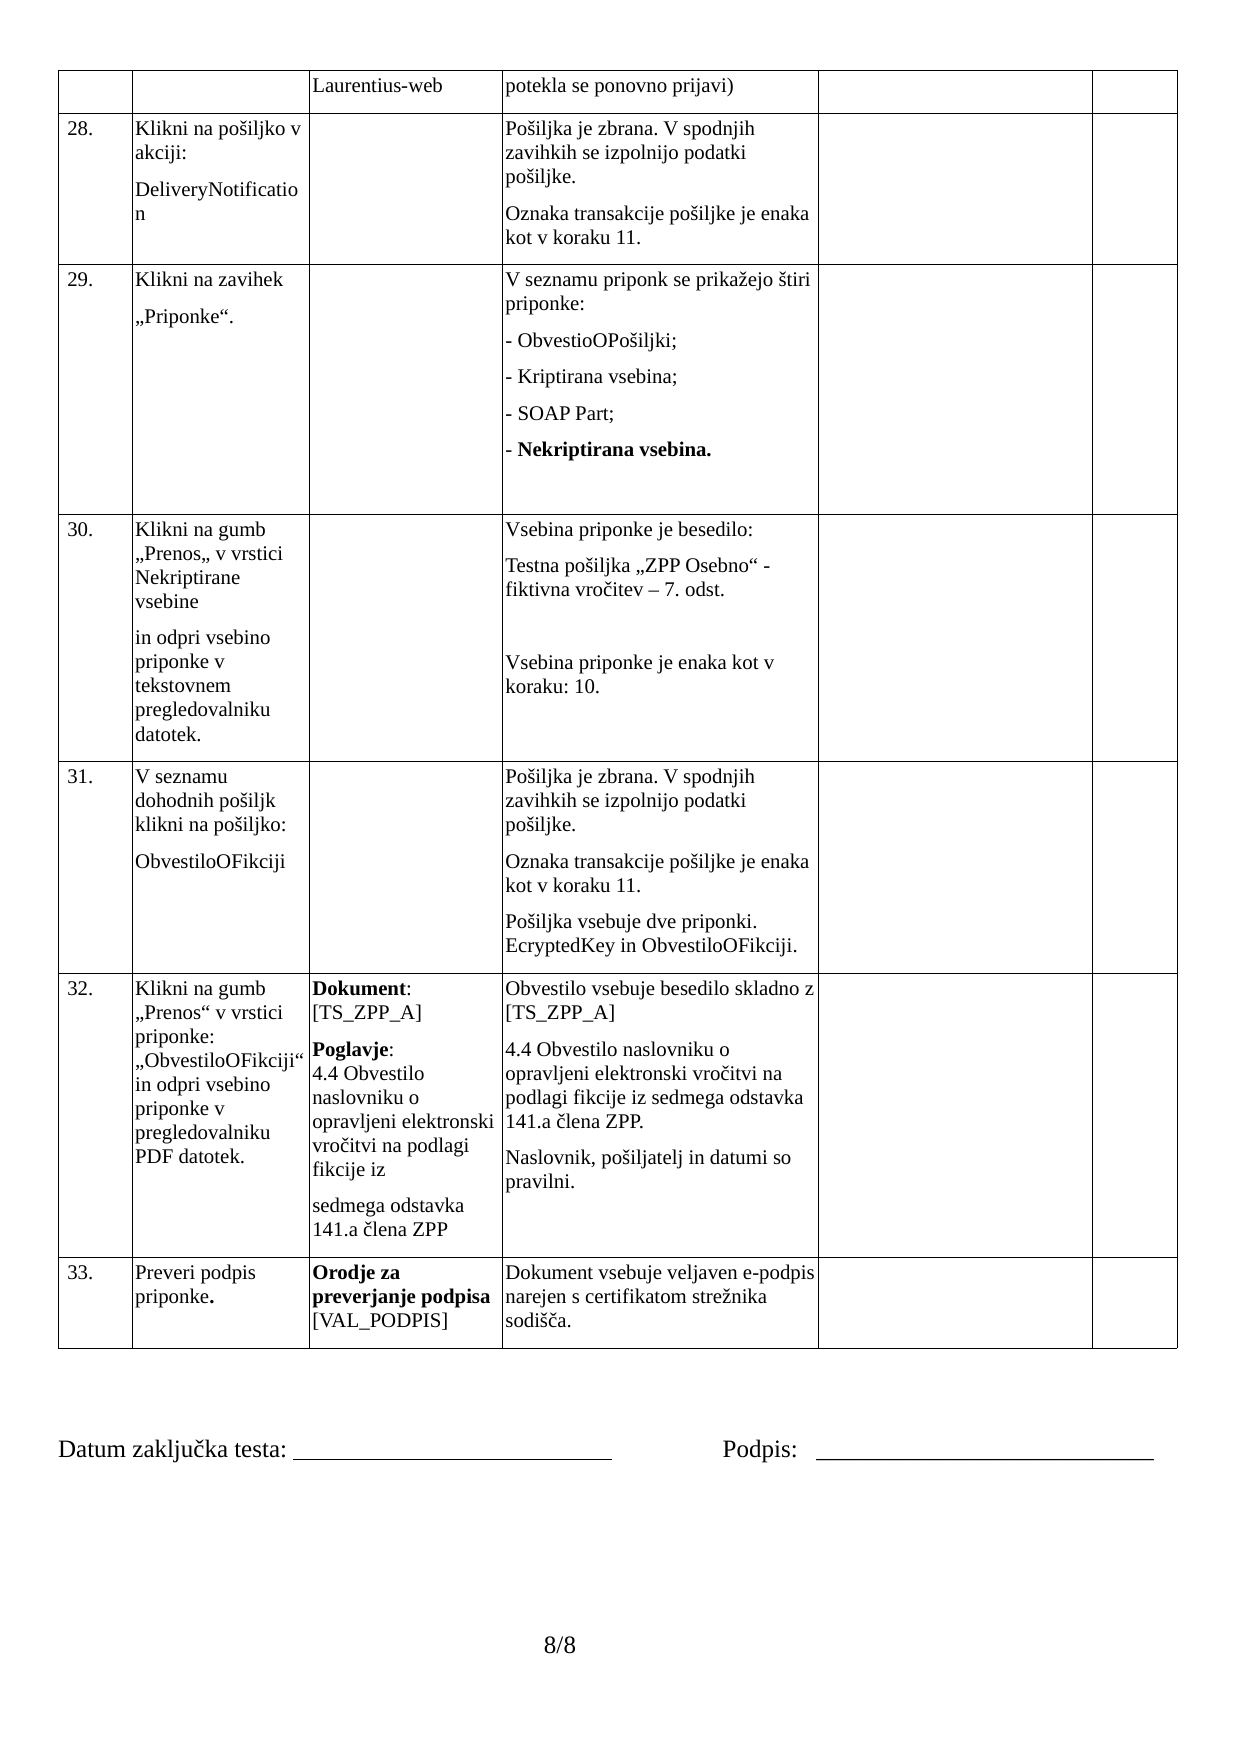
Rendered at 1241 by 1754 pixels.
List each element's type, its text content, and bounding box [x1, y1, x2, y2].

table_cell Pošiljka je zbrana. V spodnjih zavihkih se izpolnijo podatki pošiljke. Oznaka transakcije pošiljke je enaka kot v koraku 11. Pošiljka vsebuje dve priponki. EcryptedKey in ObvestiloOFikciji. [503, 762, 818, 973]
table_cell Laurentius-web [310, 71, 502, 113]
table_cell [819, 71, 1092, 113]
table_cell [1093, 515, 1177, 761]
table_cell [819, 1258, 1092, 1347]
table_cell Dokument: [TS_ZPP_A] Poglavje: 4.4 Obvestilo naslovniku o opravljeni elektronski vročitvi na podlagi fikcije iz sedmega odstavka 141.a člena ZPP [310, 974, 502, 1257]
table_cell [59, 762, 132, 973]
table_cell Klikni na gumb „Prenos„ v vrstici Nekriptirane vsebine in odpri vsebino priponke v tekstovnem pregledovalniku datotek. [133, 515, 309, 761]
table_cell [310, 515, 502, 761]
table_cell [819, 515, 1092, 761]
table_cell [819, 265, 1092, 513]
table_cell Klikni na gumb „Prenos“ v vrstici priponke: „ObvestiloOFikciji“ in odpri vsebino priponke v pregledovalniku PDF datotek. [133, 974, 309, 1257]
table_cell Klikni na pošiljko v akciji: DeliveryNotification [133, 114, 309, 264]
table_cell [310, 114, 502, 264]
table_cell Orodje za preverjanje podpisa [VAL_PODPIS] [310, 1258, 502, 1347]
table_cell V seznamu dohodnih pošiljk klikni na pošiljko: ObvestiloOFikciji [133, 762, 309, 973]
table_cell [310, 265, 502, 513]
table_cell Vsebina priponke je besedilo: Testna pošiljka „ZPP Osebno“ - fiktivna vročitev – 7. odst. Vsebina priponke je enaka kot v koraku: 10. [503, 515, 818, 761]
table_cell [59, 974, 132, 1257]
table_cell [59, 515, 132, 761]
table_cell [1093, 71, 1177, 113]
table_cell Pošiljka je zbrana. V spodnjih zavihkih se izpolnijo podatki pošiljke. Oznaka transakcije pošiljke je enaka kot v koraku 11. [503, 114, 818, 264]
table_cell [1093, 762, 1177, 973]
table_cell potekla se ponovno prijavi) [503, 71, 818, 113]
table_cell [59, 71, 132, 113]
table_cell V seznamu priponk se prikažejo štiri priponke: - ObvestioOPošiljki; - Kriptirana vsebina; - SOAP Part; - Nekriptirana vsebina. [503, 265, 818, 513]
table_cell [1093, 114, 1177, 264]
text Datum zaključka testa: Podpis: ___________________________ [58, 1434, 1177, 1463]
table_cell [59, 114, 132, 264]
table_cell Klikni na zavihek „Priponke“. [133, 265, 309, 513]
table_cell [819, 114, 1092, 264]
table_cell [1093, 1258, 1177, 1347]
table_cell [819, 762, 1092, 973]
table_cell Dokument vsebuje veljaven e-podpis narejen s certifikatom strežnika sodišča. [503, 1258, 818, 1347]
table_cell [59, 1258, 132, 1347]
table_cell [59, 265, 132, 513]
table_cell Preveri podpis priponke. [133, 1258, 309, 1347]
table_cell [819, 974, 1092, 1257]
table_cell [1093, 974, 1177, 1257]
table_cell Obvestilo vsebuje besedilo skladno z [TS_ZPP_A] 4.4 Obvestilo naslovniku o opravljeni elektronski vročitvi na podlagi fikcije iz sedmega odstavka 141.a člena ZPP. Naslovnik, pošiljatelj in datumi so pravilni. [503, 974, 818, 1257]
table_cell [133, 71, 309, 113]
table_cell [310, 762, 502, 973]
table_cell [1093, 265, 1177, 513]
